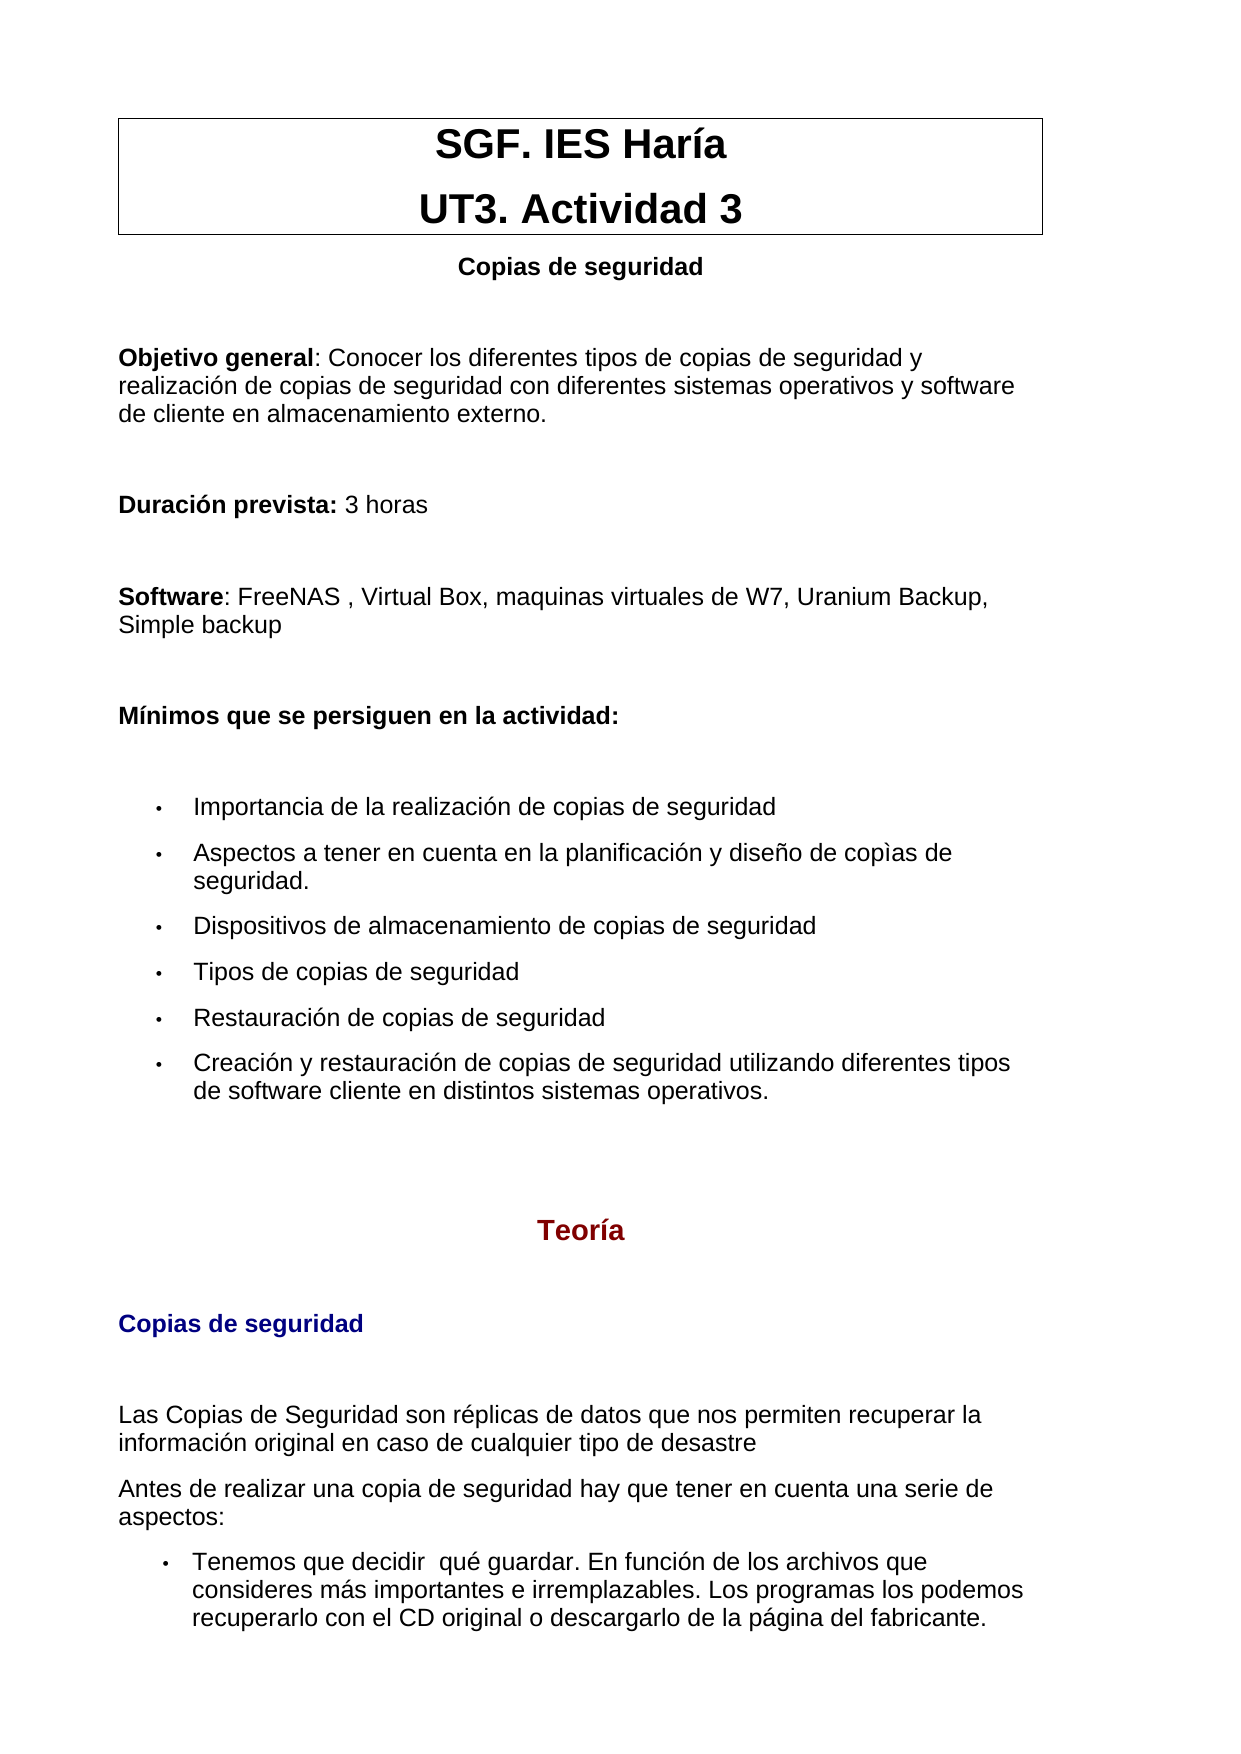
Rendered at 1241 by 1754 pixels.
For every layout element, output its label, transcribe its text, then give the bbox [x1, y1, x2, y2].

list Tenemos que decidir qué guardar. En función de los archivos que consideres más importantes e irremplazables. Los programas los podemos recuperarlo con el CD original o descargarlo de la página del fabricante. [162, 1548, 1043, 1632]
text Teoría [118, 1214, 1043, 1246]
text SGF. IES Haría [119, 119, 1042, 168]
list Dispositivos de almacenamiento de copias de seguridad [156, 912, 1043, 940]
text Objetivo general: Conocer los diferentes tipos de copias de seguridad y realización de copias de seguridad con diferentes sistemas operativos y software de cliente en almacenamiento externo. [118, 344, 1043, 428]
text Las Copias de Seguridad son réplicas de datos que nos permiten recuperar la información original en caso de cualquier tipo de desastre [118, 1401, 1043, 1457]
text UT3. Actividad 3 [119, 182, 1042, 234]
list Aspectos a tener en cuenta en la planificación y diseño de copìas de seguridad. [156, 838, 1043, 894]
text Duración prevista: 3 horas [118, 491, 1043, 519]
text Copias de seguridad [118, 253, 1043, 281]
text Copias de seguridad [118, 1310, 1043, 1338]
list Restauración de copias de seguridad [156, 1003, 1043, 1031]
list Importancia de la realización de copias de seguridad [156, 793, 1043, 821]
text Mínimos que se persiguen en la actividad: [118, 702, 1043, 729]
text Software: FreeNAS , Virtual Box, maquinas virtuales de W7, Uranium Backup, Simple backup [118, 582, 1043, 638]
text Antes de realizar una copia de seguridad hay que tener en cuenta una serie de aspectos: [118, 1474, 1043, 1530]
list Creación y restauración de copias de seguridad utilizando diferentes tipos de software cliente en distintos sistemas operativos. [156, 1049, 1043, 1105]
list Tipos de copias de seguridad [156, 958, 1043, 986]
